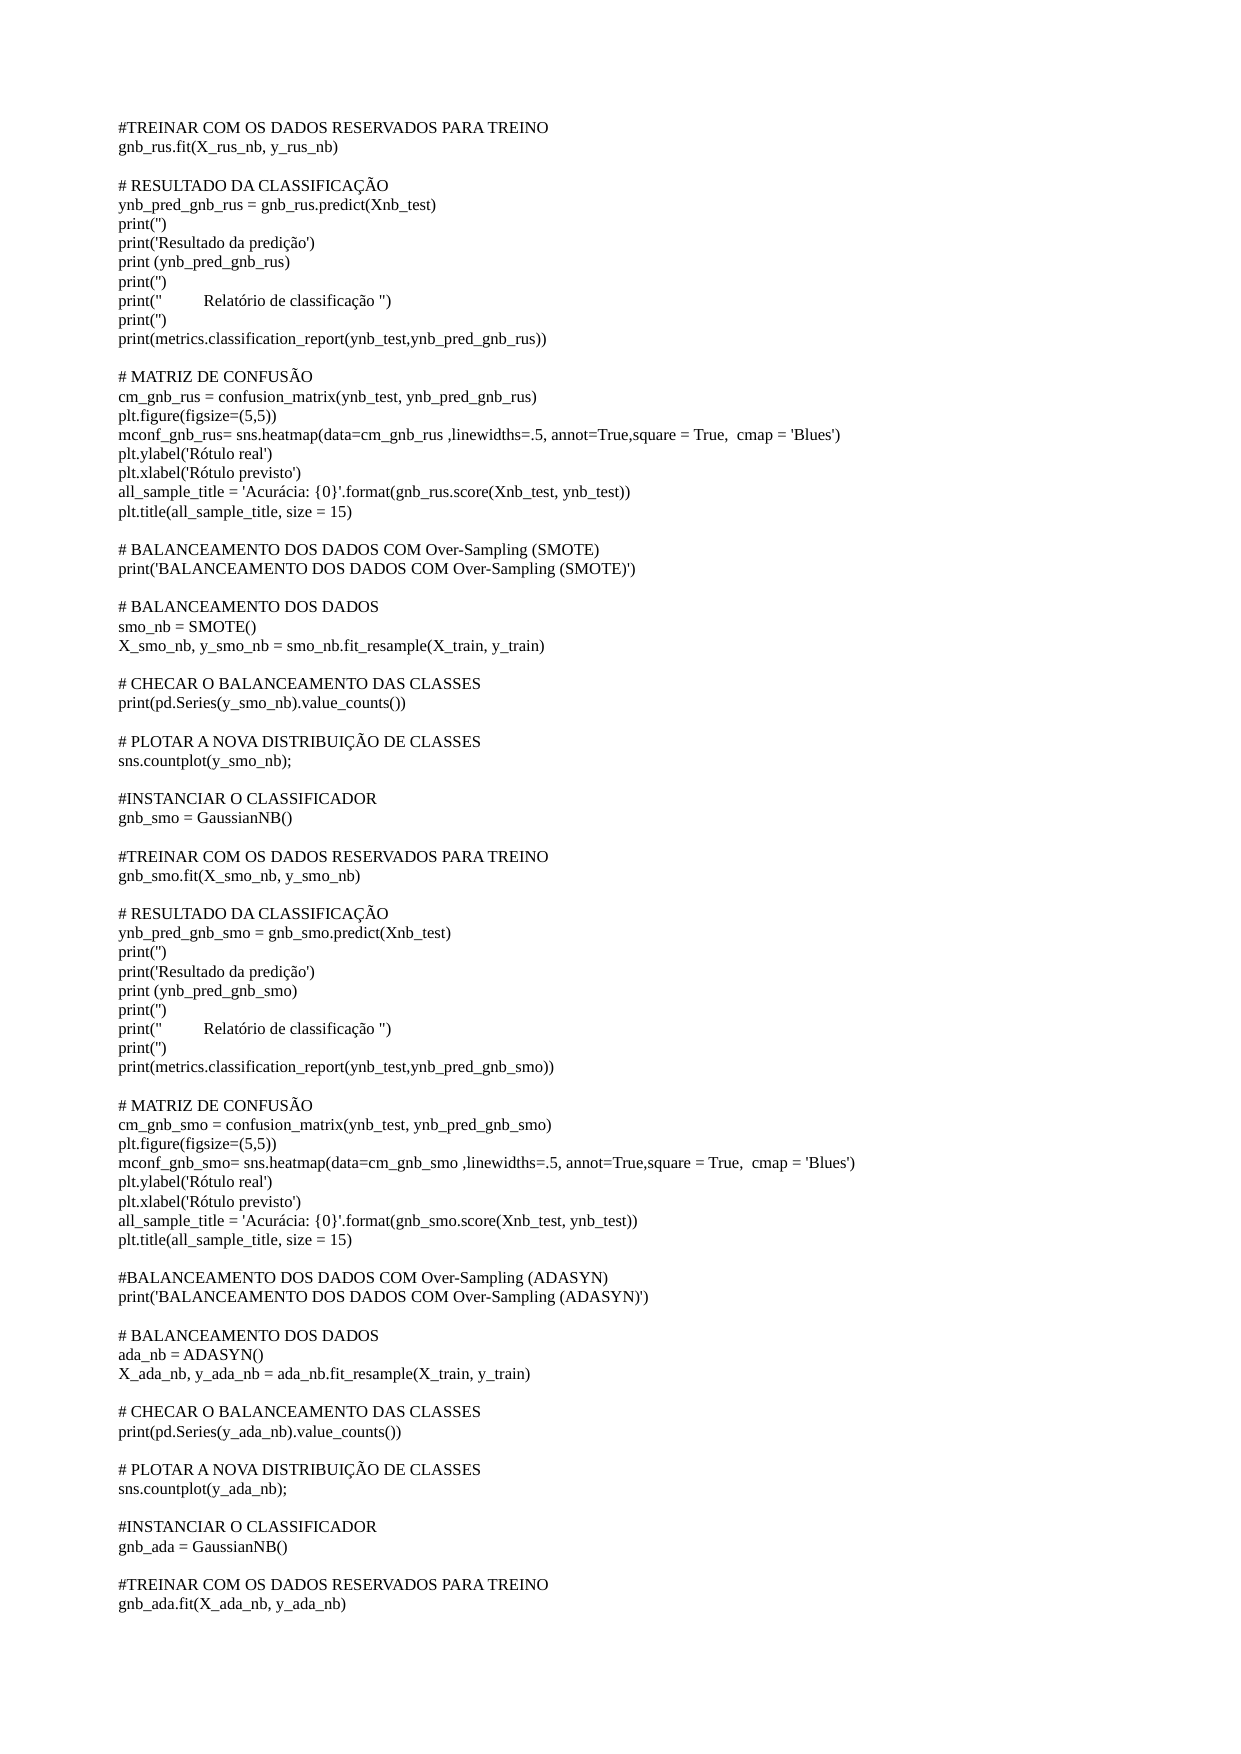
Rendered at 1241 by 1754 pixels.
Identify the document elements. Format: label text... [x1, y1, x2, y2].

text plt.ylabel('Rótulo real') [118, 1172, 1122, 1191]
text ada_nb = ADASYN() [118, 1345, 1122, 1364]
text smo_nb = SMOTE() [118, 616, 1122, 636]
text gnb_smo = GaussianNB() [118, 808, 1122, 827]
text #INSTANCIAR O CLASSIFICADOR [118, 1517, 1122, 1536]
text mconf_gnb_smo= sns.heatmap(data=cm_gnb_smo ,linewidths=.5, annot=True,square = True, cmap = 'Blues') [118, 1153, 1122, 1172]
text print('') [118, 271, 1122, 291]
text print('BALANCEAMENTO DOS DADOS COM Over-Sampling (ADASYN)') [118, 1287, 1122, 1306]
text gnb_ada.fit(X_ada_nb, y_ada_nb) [118, 1594, 1122, 1613]
text sns.countplot(y_ada_nb); [118, 1479, 1122, 1498]
text print(" Relatório de classificação ") [118, 291, 1122, 310]
text #INSTANCIAR O CLASSIFICADOR [118, 789, 1122, 808]
text all_sample_title = 'Acurácia: {0}'.format(gnb_rus.score(Xnb_test, ynb_test)) [118, 482, 1122, 501]
text print('') [118, 310, 1122, 329]
text #BALANCEAMENTO DOS DADOS COM Over-Sampling (ADASYN) [118, 1268, 1122, 1287]
text X_smo_nb, y_smo_nb = smo_nb.fit_resample(X_train, y_train) [118, 636, 1122, 655]
text cm_gnb_rus = confusion_matrix(ynb_test, ynb_pred_gnb_rus) [118, 386, 1122, 406]
text X_ada_nb, y_ada_nb = ada_nb.fit_resample(X_train, y_train) [118, 1364, 1122, 1383]
text gnb_ada = GaussianNB() [118, 1536, 1122, 1556]
text sns.countplot(y_smo_nb); [118, 751, 1122, 770]
text # CHECAR O BALANCEAMENTO DAS CLASSES [118, 674, 1122, 693]
text # MATRIZ DE CONFUSÃO [118, 367, 1122, 386]
text print('Resultado da predição') [118, 961, 1122, 981]
text ynb_pred_gnb_rus = gnb_rus.predict(Xnb_test) [118, 195, 1122, 214]
text # CHECAR O BALANCEAMENTO DAS CLASSES [118, 1402, 1122, 1421]
text print (ynb_pred_gnb_rus) [118, 252, 1122, 271]
text all_sample_title = 'Acurácia: {0}'.format(gnb_smo.score(Xnb_test, ynb_test)) [118, 1211, 1122, 1230]
text print('') [118, 214, 1122, 233]
text print(metrics.classification_report(ynb_test,ynb_pred_gnb_rus)) [118, 329, 1122, 348]
text plt.title(all_sample_title, size = 15) [118, 1230, 1122, 1249]
text print(pd.Series(y_smo_nb).value_counts()) [118, 693, 1122, 712]
text print(pd.Series(y_ada_nb).value_counts()) [118, 1421, 1122, 1441]
text # MATRIZ DE CONFUSÃO [118, 1096, 1122, 1115]
text plt.ylabel('Rótulo real') [118, 444, 1122, 463]
text print(" Relatório de classificação ") [118, 1019, 1122, 1038]
text # RESULTADO DA CLASSIFICAÇÃO [118, 176, 1122, 195]
text mconf_gnb_rus= sns.heatmap(data=cm_gnb_rus ,linewidths=.5, annot=True,square = True, cmap = 'Blues') [118, 425, 1122, 444]
text plt.xlabel('Rótulo previsto') [118, 1191, 1122, 1211]
text print (ynb_pred_gnb_smo) [118, 981, 1122, 1000]
text # BALANCEAMENTO DOS DADOS [118, 597, 1122, 616]
text print('Resultado da predição') [118, 233, 1122, 252]
text plt.title(all_sample_title, size = 15) [118, 501, 1122, 521]
text print('') [118, 1038, 1122, 1057]
text print('') [118, 1000, 1122, 1019]
text plt.figure(figsize=(5,5)) [118, 406, 1122, 425]
text # RESULTADO DA CLASSIFICAÇÃO [118, 904, 1122, 923]
text # PLOTAR A NOVA DISTRIBUIÇÃO DE CLASSES [118, 1460, 1122, 1479]
text plt.figure(figsize=(5,5)) [118, 1134, 1122, 1153]
text cm_gnb_smo = confusion_matrix(ynb_test, ynb_pred_gnb_smo) [118, 1115, 1122, 1134]
text # PLOTAR A NOVA DISTRIBUIÇÃO DE CLASSES [118, 731, 1122, 751]
text # BALANCEAMENTO DOS DADOS COM Over-Sampling (SMOTE) [118, 540, 1122, 559]
text print('BALANCEAMENTO DOS DADOS COM Over-Sampling (SMOTE)') [118, 559, 1122, 578]
text gnb_rus.fit(X_rus_nb, y_rus_nb) [118, 137, 1122, 156]
text print('') [118, 942, 1122, 961]
text #TREINAR COM OS DADOS RESERVADOS PARA TREINO [118, 118, 1122, 137]
text #TREINAR COM OS DADOS RESERVADOS PARA TREINO [118, 1575, 1122, 1594]
text ynb_pred_gnb_smo = gnb_smo.predict(Xnb_test) [118, 923, 1122, 942]
text # BALANCEAMENTO DOS DADOS [118, 1326, 1122, 1345]
text plt.xlabel('Rótulo previsto') [118, 463, 1122, 482]
text gnb_smo.fit(X_smo_nb, y_smo_nb) [118, 866, 1122, 885]
text #TREINAR COM OS DADOS RESERVADOS PARA TREINO [118, 846, 1122, 866]
text print(metrics.classification_report(ynb_test,ynb_pred_gnb_smo)) [118, 1057, 1122, 1076]
